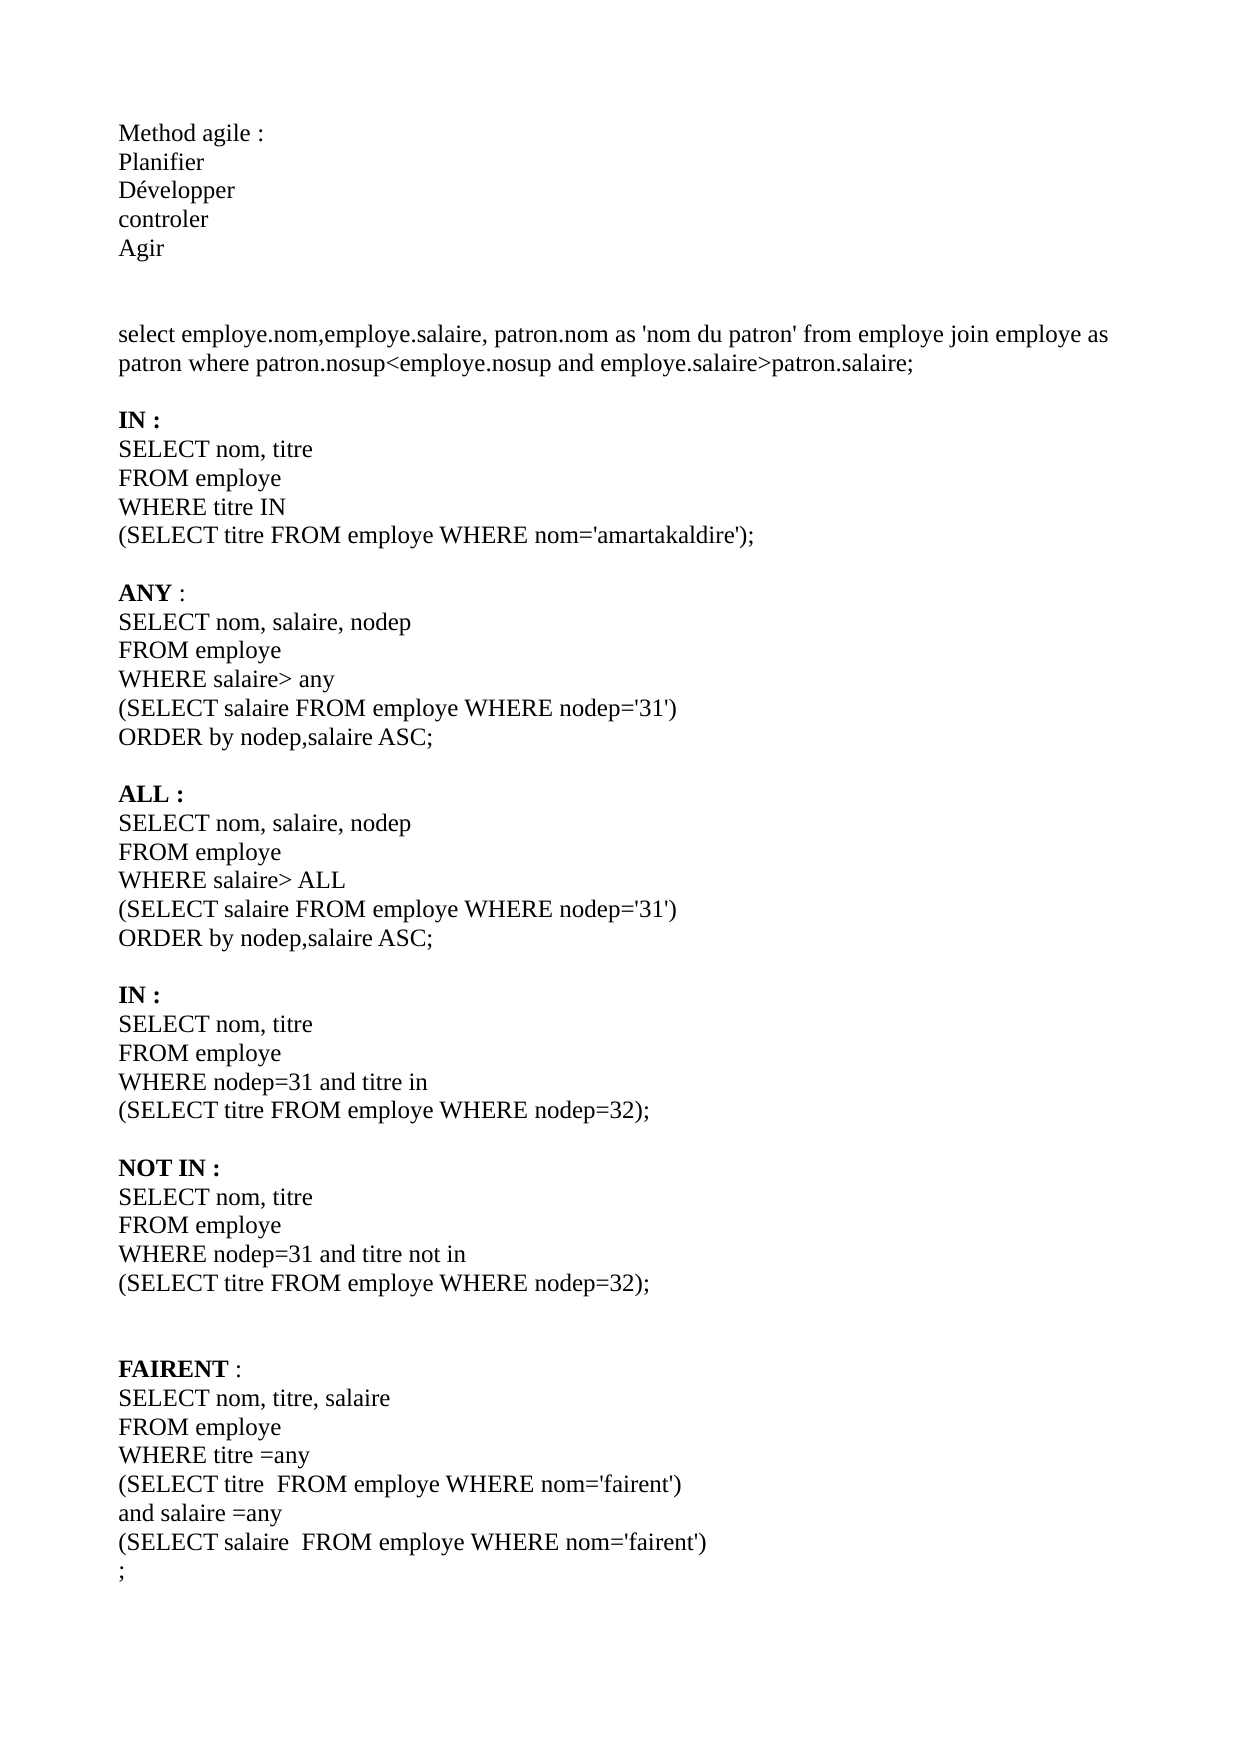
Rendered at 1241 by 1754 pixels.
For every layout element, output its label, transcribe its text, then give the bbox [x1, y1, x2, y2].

text SELECT nom, titre [118, 1009, 1122, 1038]
text WHERE salaire> ALL [118, 866, 1122, 894]
text Agir [118, 233, 1122, 262]
text SELECT nom, salaire, nodep [118, 607, 1122, 636]
text SELECT nom, titre, salaire [118, 1383, 1122, 1412]
text WHERE nodep=31 and titre in [118, 1067, 1122, 1096]
text ANY : [118, 578, 1122, 607]
text FROM employe [118, 463, 1122, 492]
text (SELECT salaire FROM employe WHERE nodep='31') [118, 894, 1122, 923]
text WHERE nodep=31 and titre not in [118, 1239, 1122, 1268]
text Développer [118, 176, 1122, 204]
text ; [118, 1556, 1122, 1584]
text (SELECT titre FROM employe WHERE nom='amartakaldire'); [118, 521, 1122, 549]
text controler [118, 204, 1122, 233]
text FAIRENT : [118, 1354, 1122, 1383]
text FROM employe [118, 1211, 1122, 1239]
text Method agile : [118, 118, 1122, 147]
text WHERE titre IN [118, 492, 1122, 521]
text ORDER by nodep,salaire ASC; [118, 923, 1122, 952]
text (SELECT titre FROM employe WHERE nodep=32); [118, 1096, 1122, 1124]
text FROM employe [118, 837, 1122, 866]
text FROM employe [118, 1412, 1122, 1441]
text (SELECT titre FROM employe WHERE nom='fairent') [118, 1469, 1122, 1498]
text (SELECT titre FROM employe WHERE nodep=32); [118, 1268, 1122, 1297]
text NOT IN : [118, 1153, 1122, 1182]
text ALL : [118, 779, 1122, 808]
text FROM employe [118, 1038, 1122, 1067]
text IN : [118, 406, 1122, 434]
text SELECT nom, salaire, nodep [118, 808, 1122, 837]
text SELECT nom, titre [118, 434, 1122, 463]
text and salaire =any [118, 1498, 1122, 1527]
text (SELECT salaire FROM employe WHERE nodep='31') [118, 693, 1122, 722]
text WHERE titre =any [118, 1441, 1122, 1469]
text (SELECT salaire FROM employe WHERE nom='fairent') [118, 1527, 1122, 1556]
text ORDER by nodep,salaire ASC; [118, 722, 1122, 751]
text SELECT nom, titre [118, 1182, 1122, 1211]
text FROM employe [118, 636, 1122, 664]
text WHERE salaire> any [118, 664, 1122, 693]
text select employe.nom,employe.salaire, patron.nom as 'nom du patron' from employe join employe as patron where patron.nosup<employe.nosup and employe.salaire>patron.salaire; [118, 319, 1122, 377]
text IN : [118, 981, 1122, 1009]
text Planifier [118, 147, 1122, 176]
